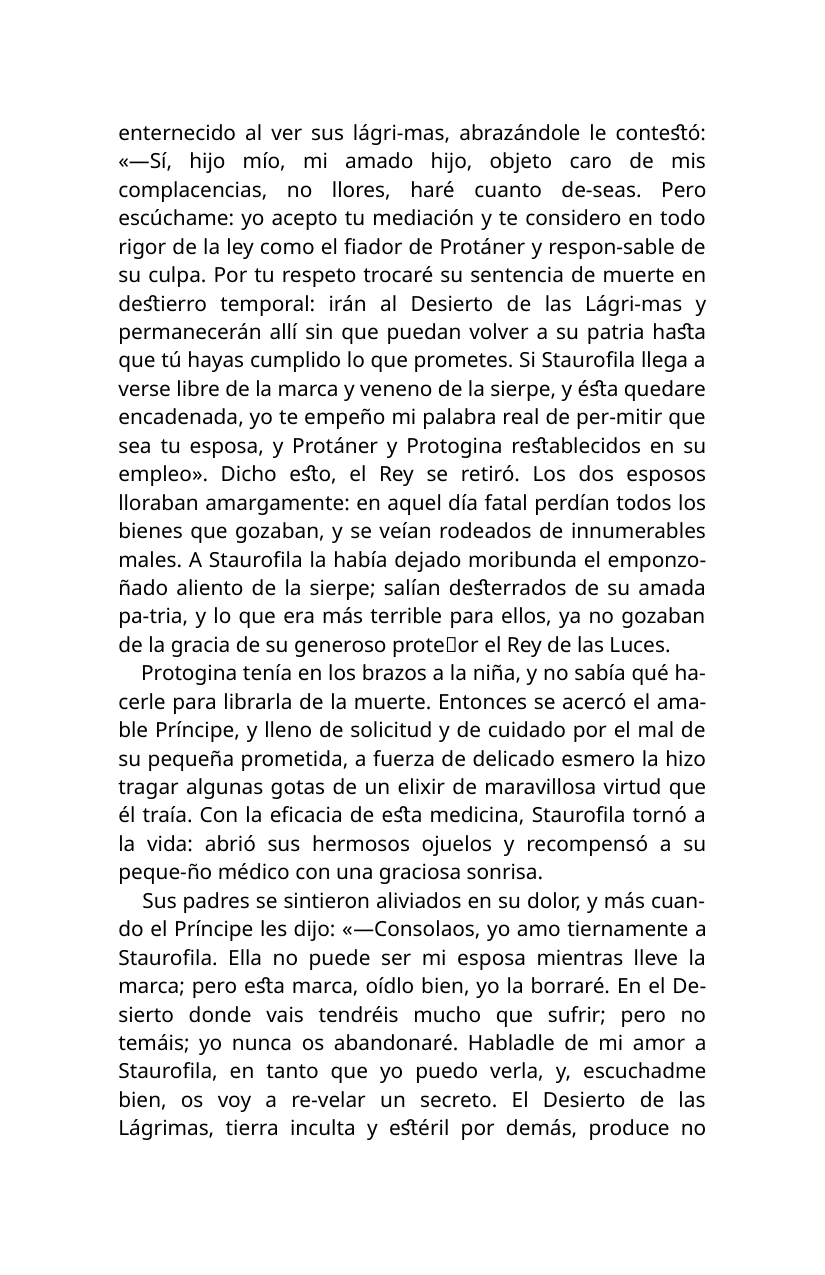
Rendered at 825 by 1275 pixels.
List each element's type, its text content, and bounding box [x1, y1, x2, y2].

text Protogina tenía en los brazos a la niña, y no sabía qué ha-cerle para librarla de la muerte. Entonces se acercó el ama-ble Príncipe, y lleno de solicitud y de cuidado por el mal de su pequeña prometida, a fuerza de delicado esmero la hizo tragar algunas gotas de un elixir de maravillosa virtud que él traía. Con la eficacia de eﬆa medicina, Staurofila tornó a la vida: abrió sus hermosos ojuelos y recompensó a su peque-ño médico con una graciosa sonrisa. [118, 658, 707, 886]
text enternecido al ver sus lágri-mas, abrazándole le conteﬆó: «—Sí, hijo mío, mi amado hijo, objeto caro de mis complacencias, no llores, haré cuanto de-seas. Pero escúchame: yo acepto tu mediación y te considero en todo rigor de la ley como el fiador de Protáner y respon-sable de su culpa. Por tu respeto trocaré su sentencia de muerte en deﬆierro temporal: irán al Desierto de las Lágri-mas y permanecerán allí sin que puedan volver a su patria haﬆa que tú hayas cumplido lo que prometes. Si Staurofila llega a verse libre de la marca y veneno de la sierpe, y éﬆa quedare encadenada, yo te empeño mi palabra real de per-mitir que sea tu esposa, y Protáner y Protogina reﬆablecidos en su empleo». Dicho eﬆo, el Rey se retiró. Los dos esposos lloraban amargamente: en aquel día fatal perdían todos los bienes que gozaban, y se veían rodeados de innumerables males. A Staurofila la había dejado moribunda el emponzo-ñado aliento de la sierpe; salían deﬆerrados de su amada pa-tria, y lo que era más terrible para ellos, ya no gozaban de la gracia de su generoso proteor el Rey de las Luces. [118, 118, 707, 658]
text Sus padres se sintieron aliviados en su dolor, y más cuan-do el Príncipe les dijo: «—Consolaos, yo amo tiernamente a Staurofila. Ella no puede ser mi esposa mientras lleve la marca; pero eﬆa marca, oídlo bien, yo la borraré. En el De-sierto donde vais tendréis mucho que sufrir; pero no temáis; yo nunca os abandonaré. Habladle de mi amor a Staurofila, en tanto que yo puedo verla, y, escuchadme bien, os voy a re-velar un secreto. El Desierto de las Lágrimas, tierra inculta y eﬆéril por demás, produce no [118, 886, 707, 1142]
